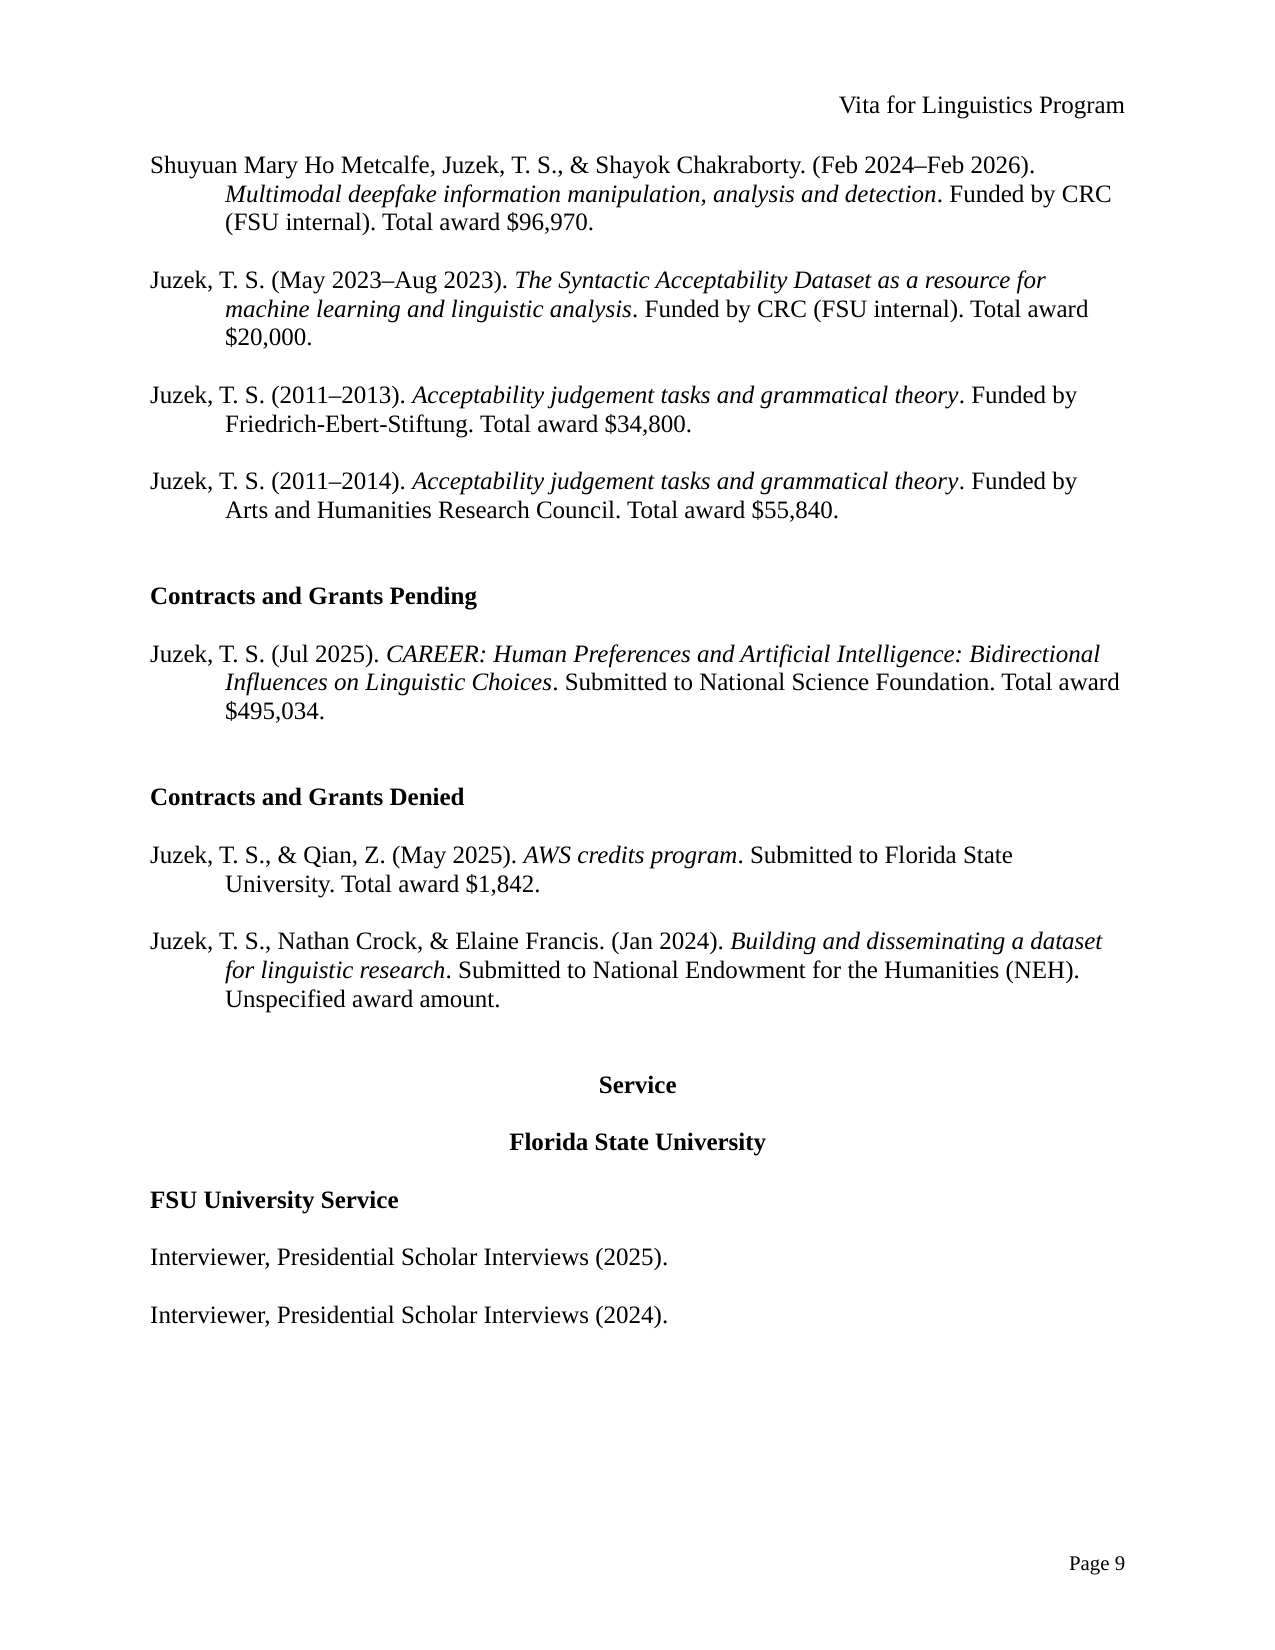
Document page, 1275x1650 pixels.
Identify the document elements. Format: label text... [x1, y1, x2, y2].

text Service [150, 1070, 1125, 1099]
text Juzek, T. S. (May 2023–Aug 2023). The Syntactic Acceptability Dataset as a resource for machine learning and linguistic analysis. Funded by CRC (FSU internal). Total award $20,000. [150, 265, 1125, 351]
text Juzek, T. S., Nathan Crock, & Elaine Francis. (Jan 2024). Building and disseminating a dataset for linguistic research. Submitted to National Endowment for the Humanities (NEH). Unspecified award amount. [150, 926, 1125, 1012]
text Contracts and Grants Denied [150, 782, 1125, 811]
text FSU University Service [150, 1185, 1125, 1214]
text Juzek, T. S. (2011–2013). Acceptability judgement tasks and grammatical theory. Funded by Friedrich-Ebert-Stiftung. Total award $34,800. [150, 380, 1125, 437]
text Shuyuan Mary Ho Metcalfe, Juzek, T. S., & Shayok Chakraborty. (Feb 2024–Feb 2026). Multimodal deepfake information manipulation, analysis and detection. Funded by CRC (FSU internal). Total award $96,970. [150, 150, 1125, 236]
text Juzek, T. S., & Qian, Z. (May 2025). AWS credits program. Submitted to Florida State University. Total award $1,842. [150, 840, 1125, 897]
text Juzek, T. S. (2011–2014). Acceptability judgement tasks and grammatical theory. Funded by Arts and Humanities Research Council. Total award $55,840. [150, 466, 1125, 524]
text Interviewer, Presidential Scholar Interviews (2025). [150, 1242, 1125, 1271]
text Interviewer, Presidential Scholar Interviews (2024). [150, 1300, 1125, 1329]
text Juzek, T. S. (Jul 2025). CAREER: Human Preferences and Artificial Intelligence: Bidirectional Influences on Linguistic Choices. Submitted to National Science Foundation. Total award $495,034. [150, 639, 1125, 725]
text Florida State University [150, 1127, 1125, 1156]
text Contracts and Grants Pending [150, 581, 1125, 610]
